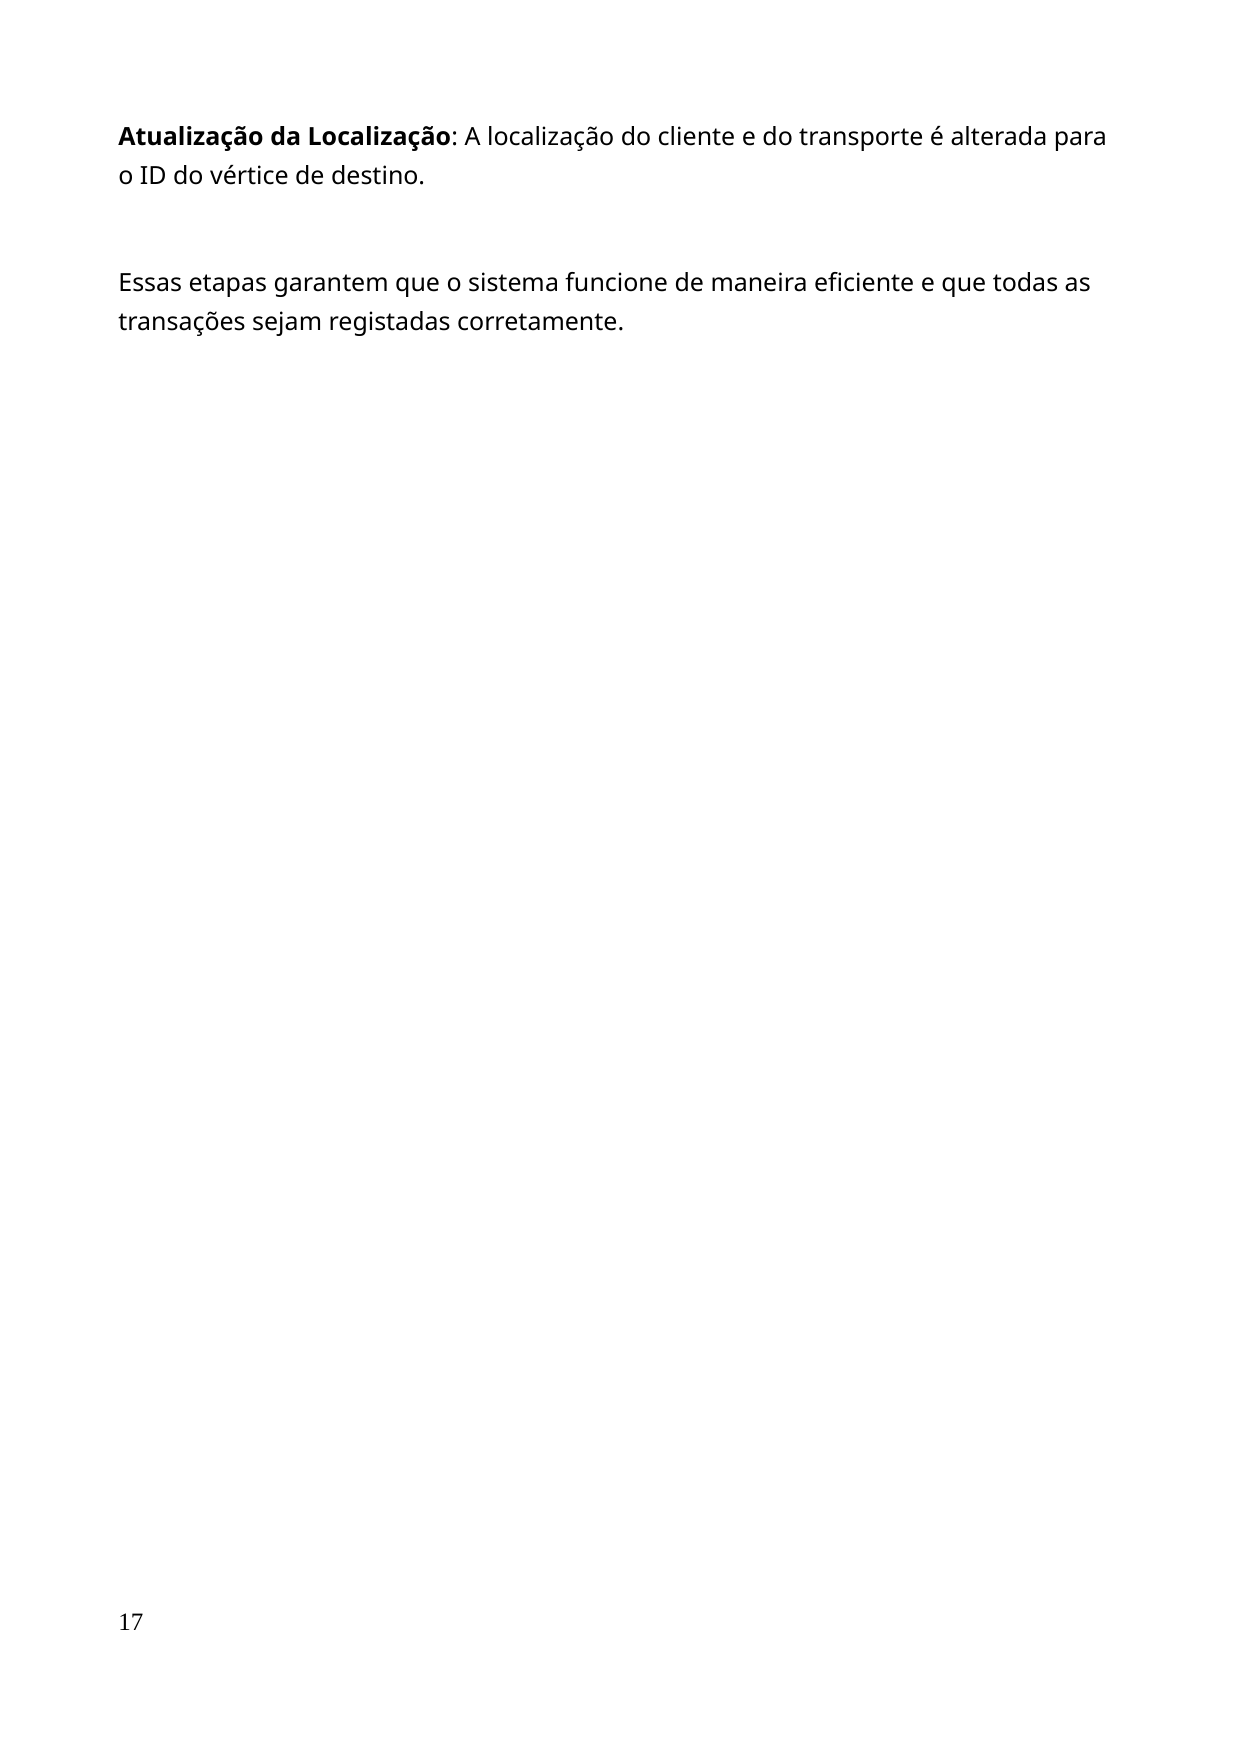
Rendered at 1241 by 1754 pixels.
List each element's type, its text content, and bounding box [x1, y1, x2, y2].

text Atualização da Localização: A localização do cliente e do transporte é alterada para o ID do vértice de destino. [118, 118, 1122, 191]
text Essas etapas garantem que o sistema funcione de maneira eficiente e que todas as transações sejam registadas corretamente. [118, 265, 1122, 338]
